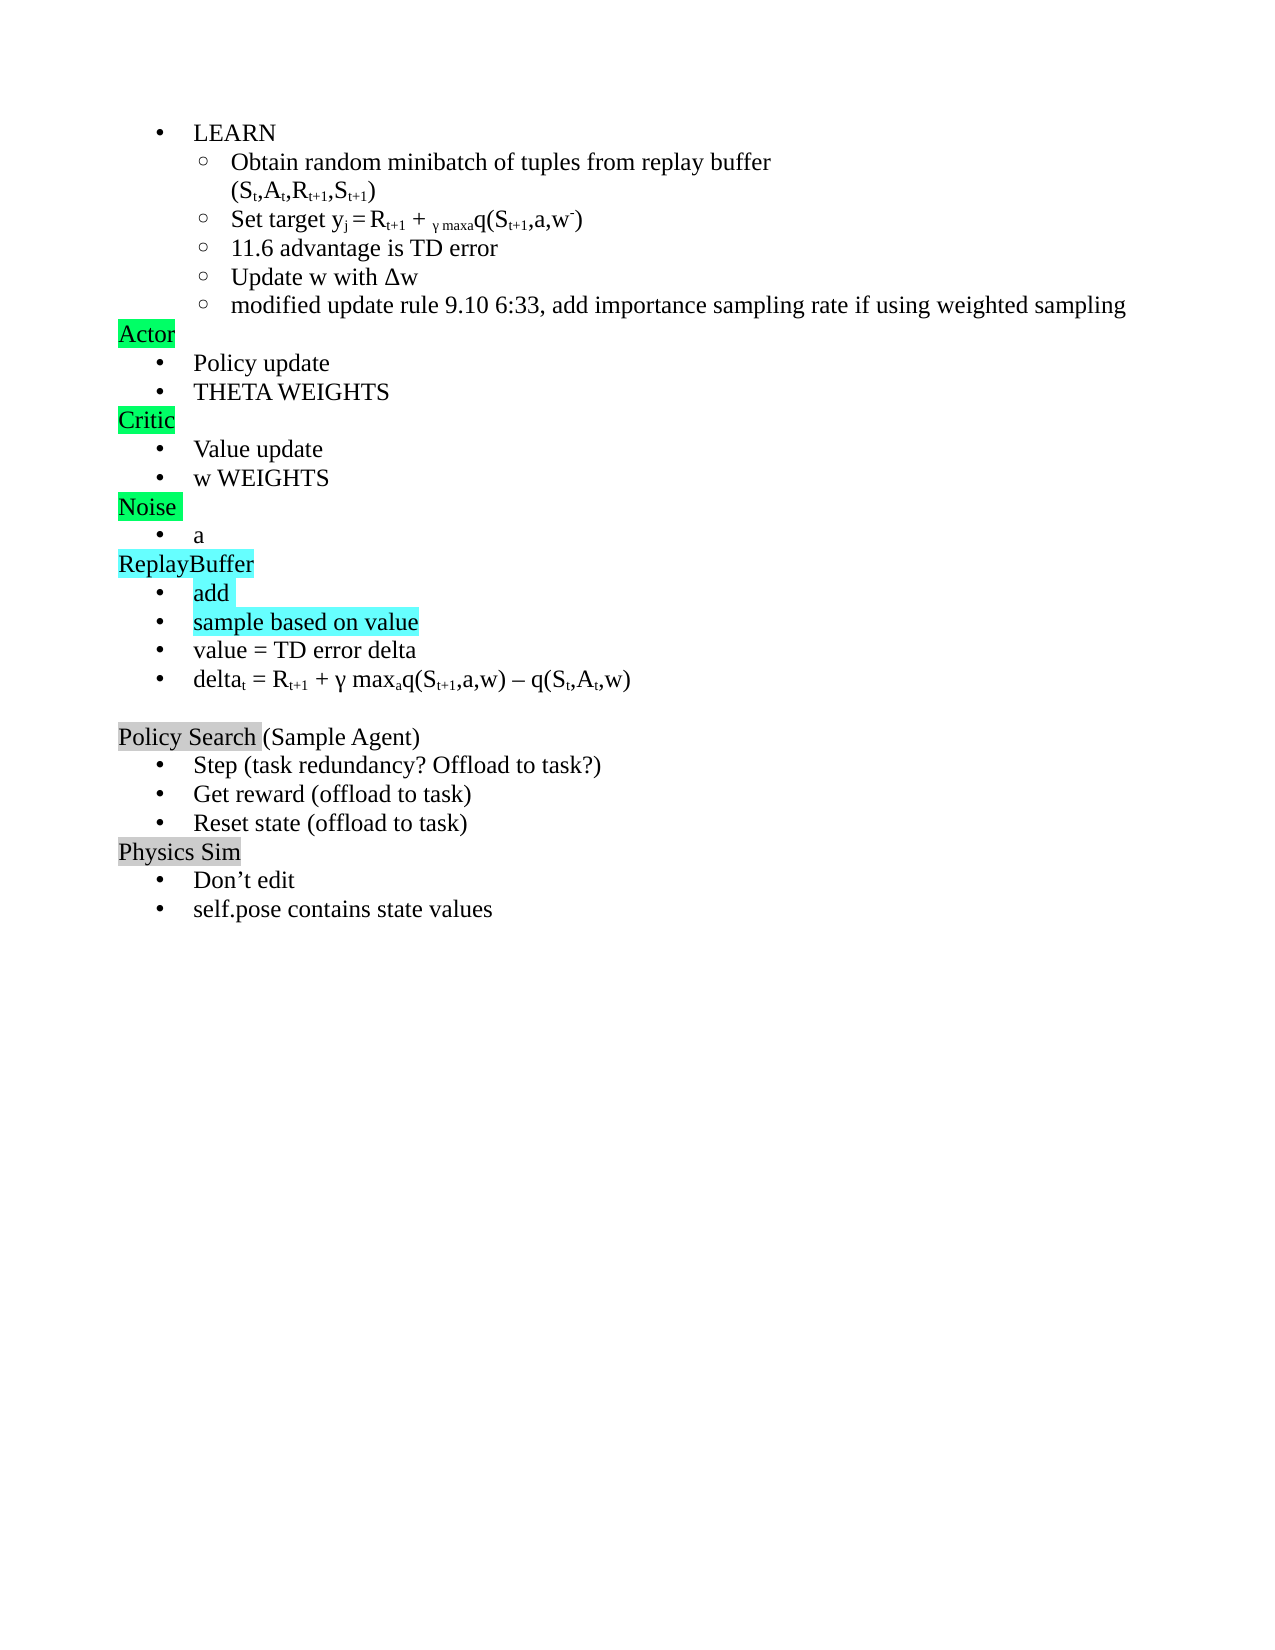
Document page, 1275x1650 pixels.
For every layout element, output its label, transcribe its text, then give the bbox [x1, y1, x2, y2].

list deltat = Rt+1 + γ maxaq(St+1,a,w) – q(St,At,w) [156, 664, 1157, 693]
text Physics Sim [118, 837, 1157, 866]
list sample based on value [156, 607, 1157, 636]
list Set target yj = Rt+1 + γ maxaq(St+1,a,w-) [193, 204, 1157, 233]
list Get reward (offload to task) [156, 779, 1157, 808]
list Value update [156, 434, 1157, 463]
list Don’t edit [156, 866, 1157, 894]
text Policy Search (Sample Agent) [118, 722, 1157, 751]
list Obtain random minibatch of tuples from replay buffer (St,At,Rt+1,St+1) [193, 147, 1157, 204]
list w WEIGHTS [156, 463, 1157, 492]
text Noise [118, 492, 1157, 521]
list LEARN [156, 118, 1157, 147]
list Policy update [156, 348, 1157, 377]
list Update w with Δw [193, 262, 1157, 291]
list a [156, 521, 1157, 549]
list 11.6 advantage is TD error [193, 233, 1157, 262]
text Critic [118, 406, 1157, 434]
list modified update rule 9.10 6:33, add importance sampling rate if using weighted sampling [193, 291, 1157, 319]
list Reset state (offload to task) [156, 808, 1157, 837]
list add [156, 578, 1157, 607]
list THETA WEIGHTS [156, 377, 1157, 406]
text Actor [118, 319, 1157, 348]
list self.pose contains state values [156, 894, 1157, 923]
list value = TD error delta [156, 636, 1157, 664]
list Step (task redundancy? Offload to task?) [156, 751, 1157, 779]
text ReplayBuffer [118, 549, 1157, 578]
